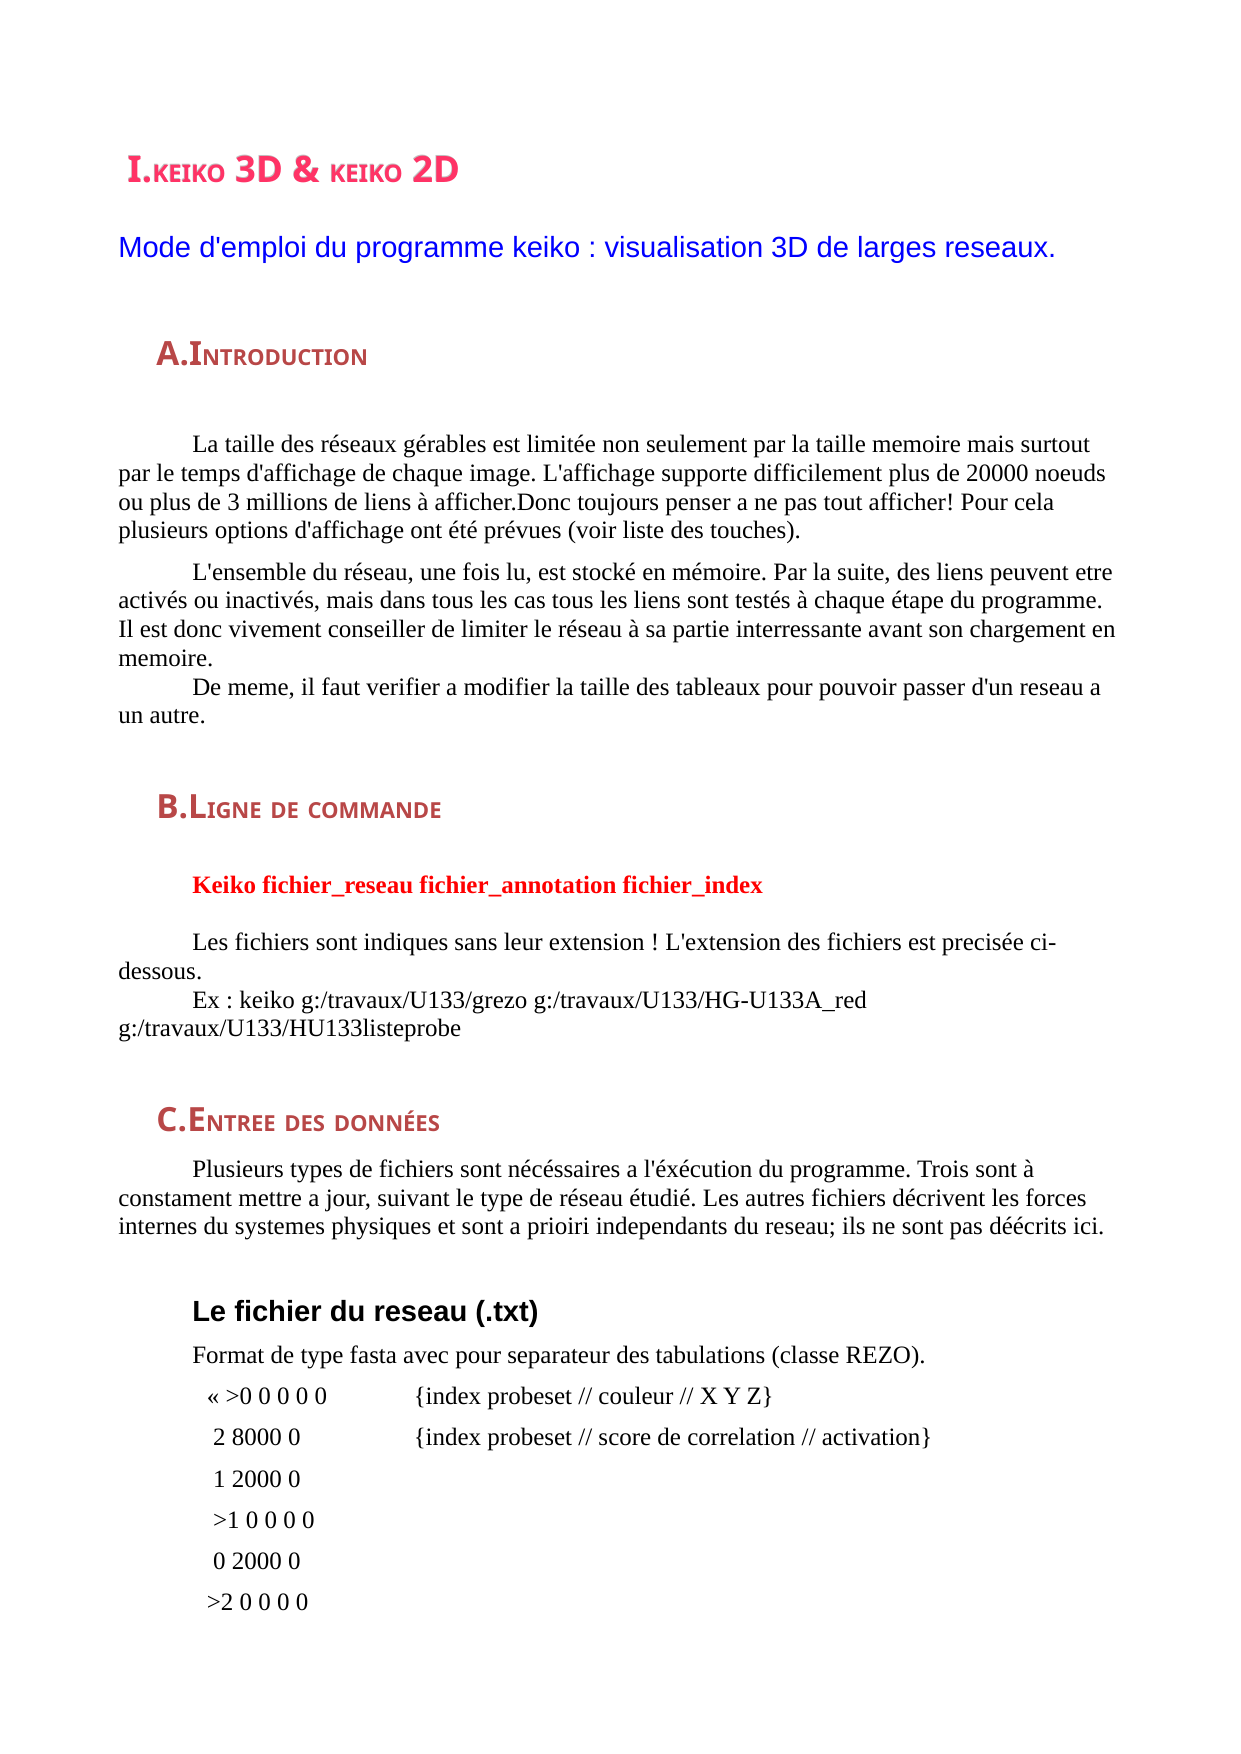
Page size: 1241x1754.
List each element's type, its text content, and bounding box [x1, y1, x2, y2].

subtitle Le fichier du reseau (.txt) [118, 1294, 1122, 1327]
list 1 2000 0 [177, 1464, 1122, 1492]
subtitle keiko 3D & keiko 2D [118, 143, 1122, 193]
text Keiko fichier_reseau fichier_annotation fichier_index [118, 870, 1122, 898]
subtitle Introduction [148, 330, 1122, 376]
list >1 0 0 0 0 [177, 1505, 1122, 1534]
text L'ensemble du réseau, une fois lu, est stocké en mémoire. Par la suite, des liens peuvent etre activés ou inactivés, mais dans tous les cas tous les liens sont testés à chaque étape du programme. Il est donc vivement conseiller de limiter le réseau à sa partie interressante avant son chargement en memoire. [118, 557, 1122, 672]
list 0 2000 0 [177, 1546, 1122, 1575]
text Format de type fasta avec pour separateur des tabulations (classe REZO). [118, 1340, 1122, 1369]
subtitle Entree des données [148, 1096, 1122, 1141]
text Ex : keiko g:/travaux/U133/grezo g:/travaux/U133/HG-U133A_red g:/travaux/U133/HU133listeprobe [118, 985, 1122, 1042]
text Les fichiers sont indiques sans leur extension ! L'extension des fichiers est precisée ci-dessous. [118, 927, 1122, 985]
list >2 0 0 0 0 [177, 1587, 1122, 1616]
text La taille des réseaux gérables est limitée non seulement par la taille memoire mais surtout par le temps d'affichage de chaque image. L'affichage supporte difficilement plus de 20000 noeuds ou plus de 3 millions de liens à afficher.Donc toujours penser a ne pas tout afficher! Pour cela plusieurs options d'affichage ont été prévues (voir liste des touches). [118, 429, 1122, 544]
subtitle Ligne de commande [148, 783, 1122, 828]
text De meme, il faut verifier a modifier la taille des tableaux pour pouvoir passer d'un reseau a un autre. [118, 672, 1122, 729]
list 2 8000 0 {index probeset // score de correlation // activation} [177, 1422, 1122, 1451]
subtitle Mode d'emploi du programme keiko : visualisation 3D de larges reseaux. [118, 230, 1122, 264]
text Plusieurs types de fichiers sont nécéssaires a l'éxécution du programme. Trois sont à constament mettre a jour, suivant le type de réseau étudié. Les autres fichiers décrivent les forces internes du systemes physiques et sont a prioiri independants du reseau; ils ne sont pas déécrits ici. [118, 1154, 1122, 1240]
list « >0 0 0 0 0 {index probeset // couleur // X Y Z} [177, 1381, 1122, 1410]
